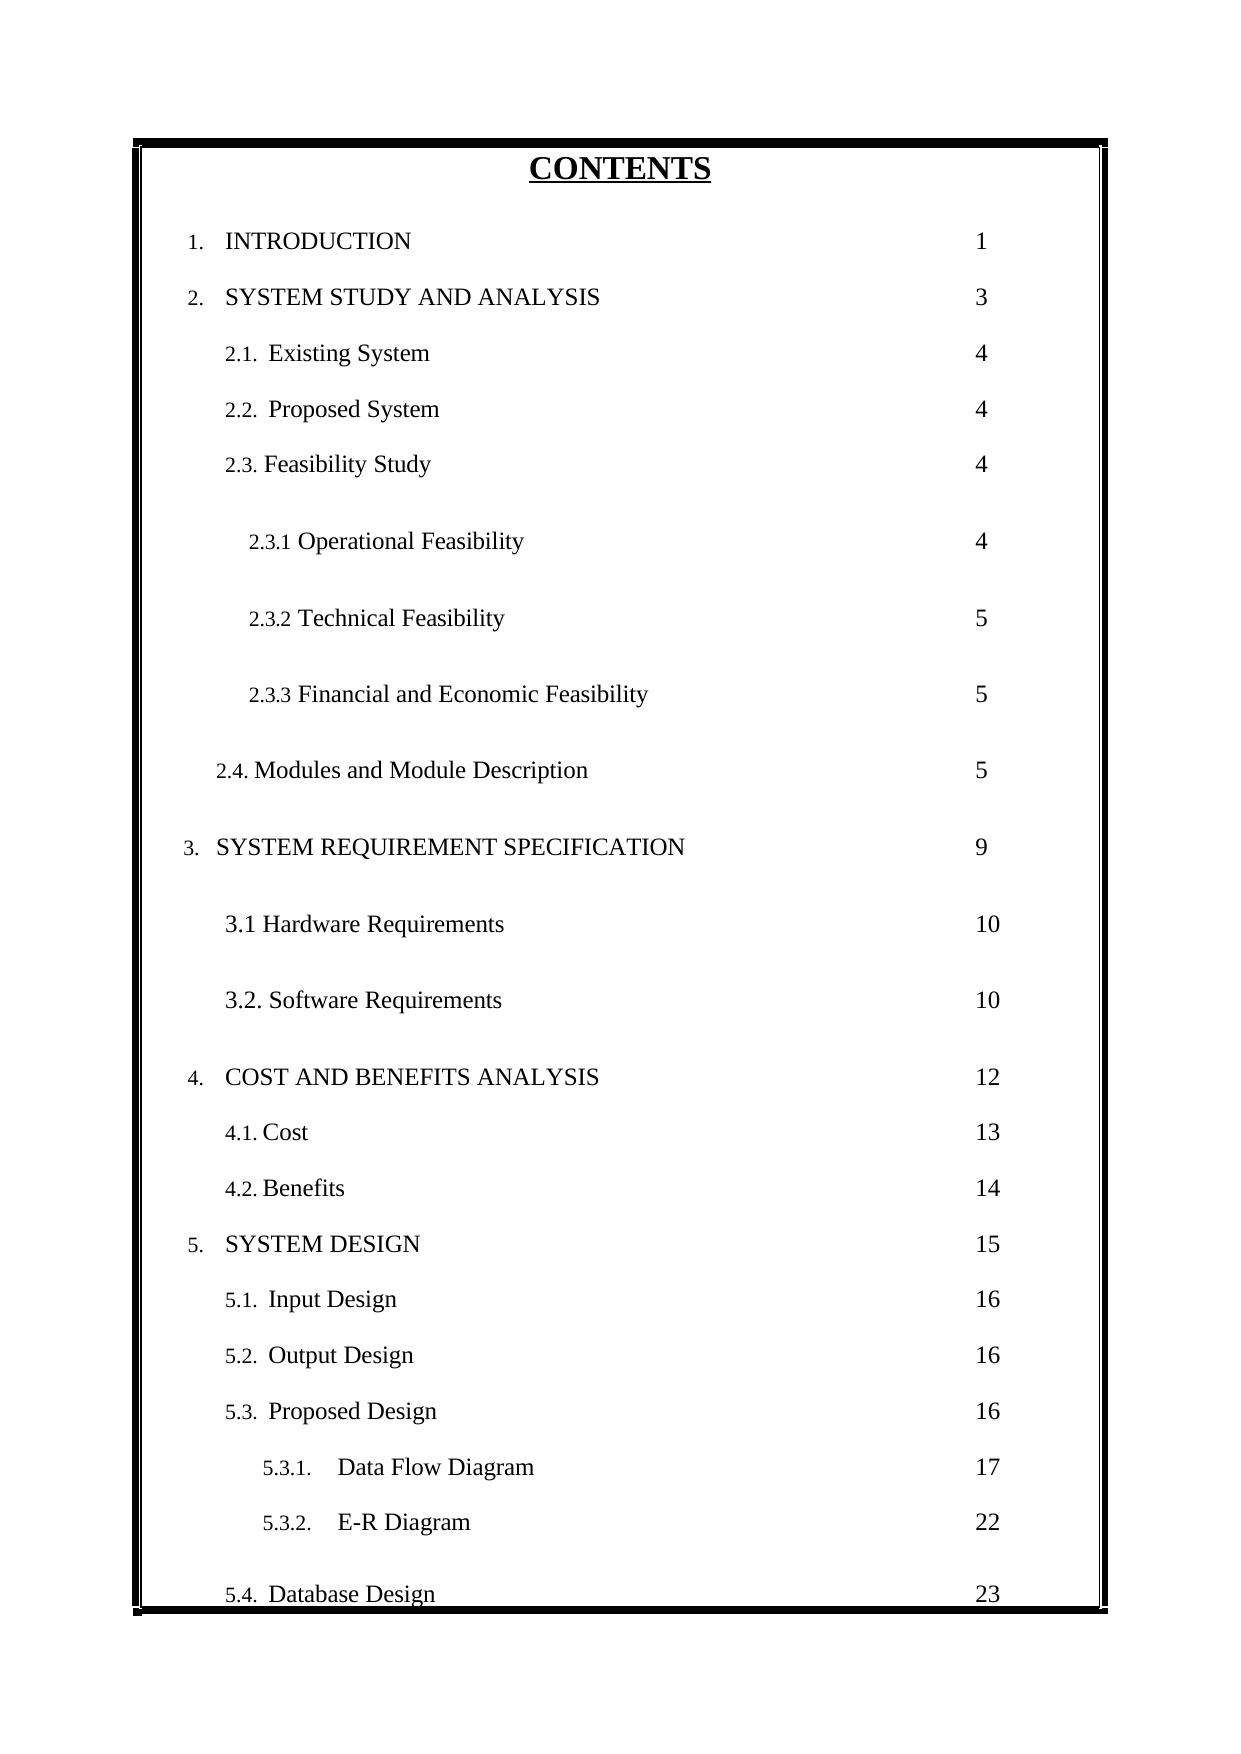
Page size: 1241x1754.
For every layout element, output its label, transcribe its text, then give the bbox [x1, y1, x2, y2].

list Data Flow Diagram 17 [262, 1452, 1123, 1480]
list Output Design 16 [225, 1340, 1123, 1369]
list Feasibility Study 4 [225, 449, 1123, 478]
list Financial and Economic Feasibility 5 [249, 679, 1123, 708]
text 3.2. Software Requirements 10 [225, 985, 1123, 1014]
list Operational Feasibility 4 [249, 526, 1123, 554]
subtitle CONTENTS [361, 148, 879, 186]
list Technical Feasibility 5 [249, 603, 1123, 631]
list Database Design 23 [225, 1579, 1123, 1608]
list Proposed System 4 [225, 394, 1123, 422]
list Cost 13 [225, 1117, 1123, 1146]
list Input Design 16 [225, 1284, 1123, 1313]
list Benefits 14 [225, 1173, 1123, 1202]
list INTRODUCTION 1 [187, 226, 1123, 255]
text 3.1 Hardware Requirements 10 [225, 909, 1123, 937]
list SYSTEM STUDY AND ANALYSIS 3 [187, 282, 1123, 311]
list Modules and Module Description 5 [216, 756, 1123, 784]
list SYSTEM DESIGN 15 [187, 1229, 1123, 1257]
list E-R Diagram 22 [262, 1507, 1123, 1536]
list SYSTEM REQUIREMENT SPECIFICATION 9 [183, 832, 1123, 861]
list COST AND BENEFITS ANALYSIS 12 [187, 1062, 1123, 1090]
list Existing System 4 [225, 338, 1123, 367]
list Proposed Design 16 [225, 1396, 1123, 1425]
